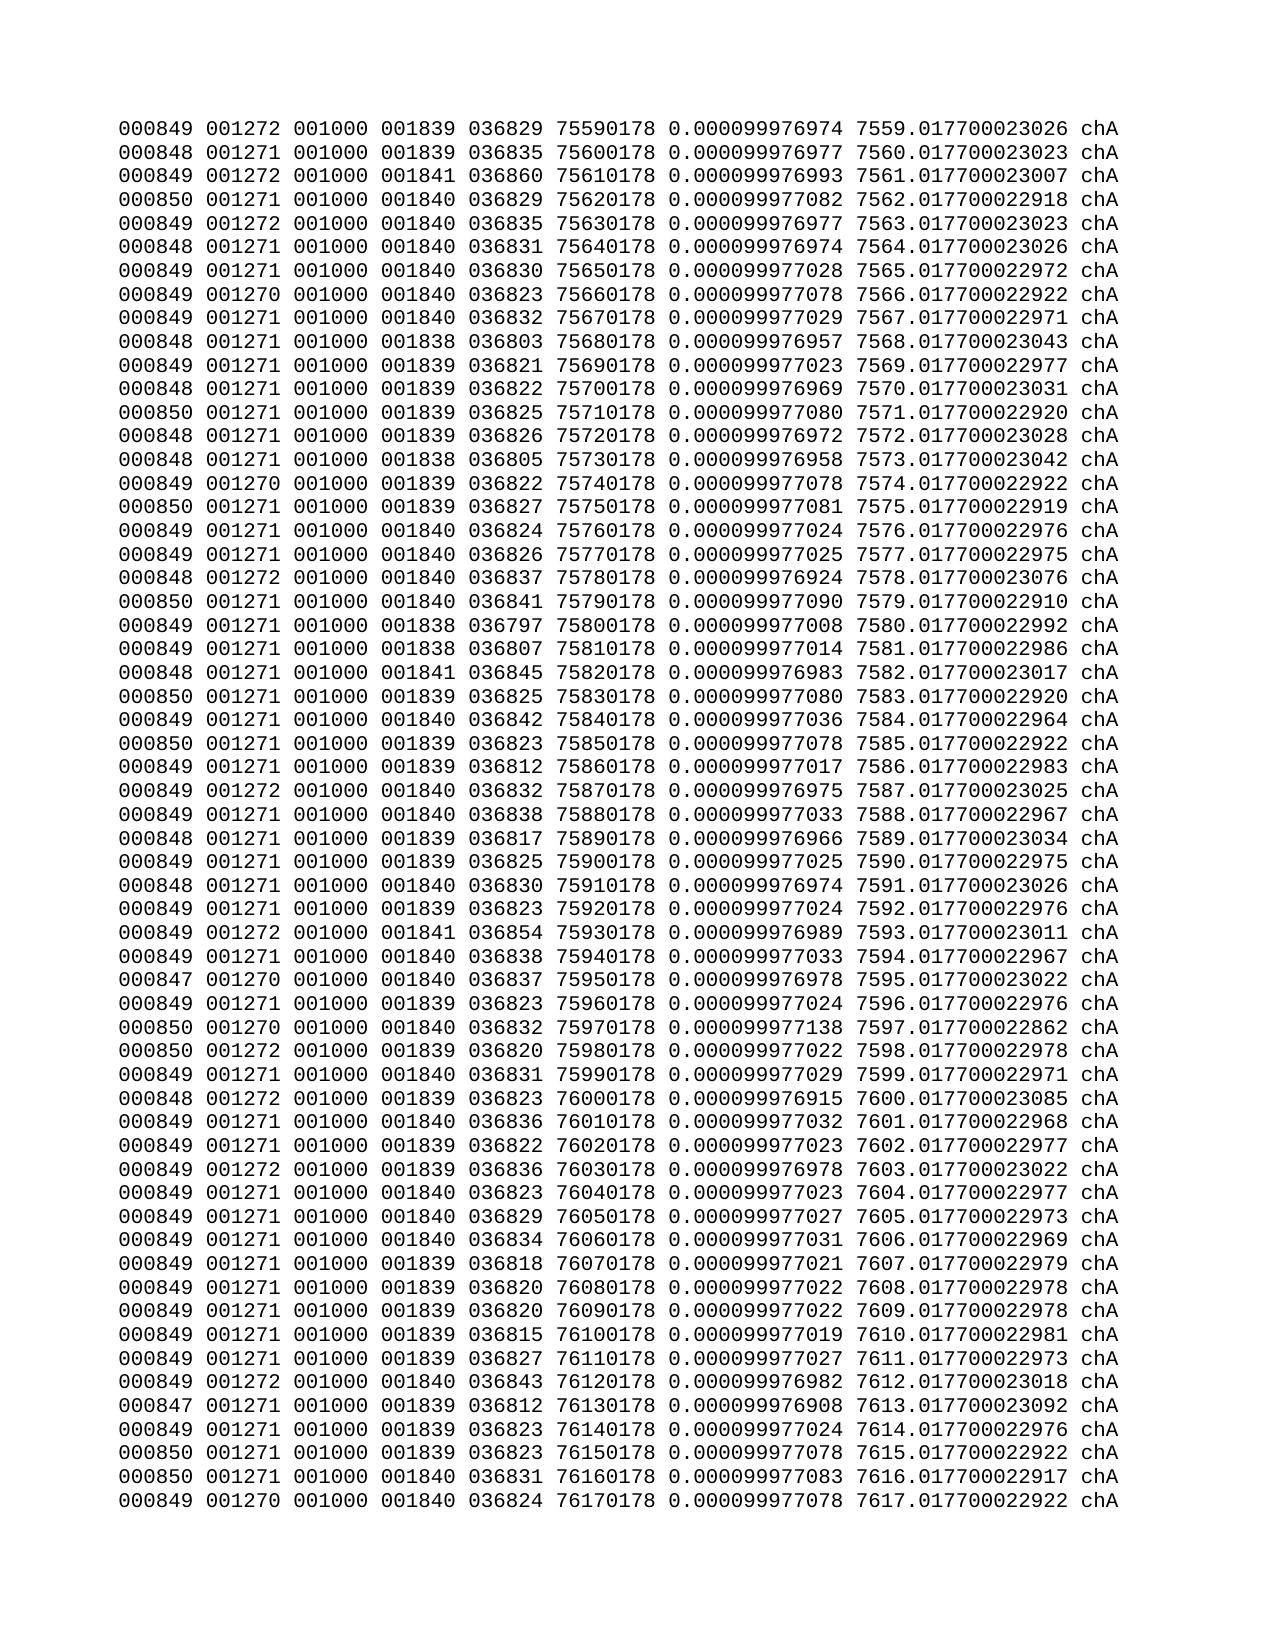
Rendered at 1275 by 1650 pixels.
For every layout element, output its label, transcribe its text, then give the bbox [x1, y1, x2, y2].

text 000848 001272 001000 001839 036823 76000178 0.000099976915 7600.017700023085 chA [118, 1088, 1157, 1111]
text 000850 001271 001000 001839 036823 75850178 0.000099977078 7585.017700022922 chA [118, 733, 1157, 757]
text 000850 001271 001000 001839 036825 75830178 0.000099977080 7583.017700022920 chA [118, 686, 1157, 709]
text 000849 001271 001000 001840 036823 76040178 0.000099977023 7604.017700022977 chA [118, 1182, 1157, 1206]
text 000850 001270 001000 001840 036832 75970178 0.000099977138 7597.017700022862 chA [118, 1017, 1157, 1040]
text 000849 001271 001000 001839 036820 76090178 0.000099977022 7609.017700022978 chA [118, 1300, 1157, 1324]
text 000849 001272 001000 001841 036854 75930178 0.000099976989 7593.017700023011 chA [118, 922, 1157, 946]
text 000850 001271 001000 001840 036829 75620178 0.000099977082 7562.017700022918 chA [118, 189, 1157, 213]
text 000850 001271 001000 001839 036823 76150178 0.000099977078 7615.017700022922 chA [118, 1442, 1157, 1466]
text 000849 001271 001000 001839 036812 75860178 0.000099977017 7586.017700022983 chA [118, 757, 1157, 780]
text 000849 001271 001000 001840 036824 75760178 0.000099977024 7576.017700022976 chA [118, 520, 1157, 544]
text 000849 001271 001000 001839 036815 76100178 0.000099977019 7610.017700022981 chA [118, 1324, 1157, 1348]
text 000850 001271 001000 001840 036831 76160178 0.000099977083 7616.017700022917 chA [118, 1466, 1157, 1489]
text 000848 001271 001000 001839 036835 75600178 0.000099976977 7560.017700023023 chA [118, 142, 1157, 165]
text 000849 001271 001000 001840 036831 75990178 0.000099977029 7599.017700022971 chA [118, 1064, 1157, 1088]
text 000849 001272 001000 001841 036860 75610178 0.000099976993 7561.017700023007 chA [118, 165, 1157, 189]
text 000849 001272 001000 001840 036832 75870178 0.000099976975 7587.017700023025 chA [118, 780, 1157, 804]
text 000848 001271 001000 001838 036805 75730178 0.000099976958 7573.017700023042 chA [118, 449, 1157, 473]
text 000849 001271 001000 001840 036834 76060178 0.000099977031 7606.017700022969 chA [118, 1229, 1157, 1253]
text 000849 001272 001000 001839 036829 75590178 0.000099976974 7559.017700023026 chA [118, 118, 1157, 142]
text 000850 001271 001000 001840 036841 75790178 0.000099977090 7579.017700022910 chA [118, 591, 1157, 615]
text 000848 001271 001000 001841 036845 75820178 0.000099976983 7582.017700023017 chA [118, 662, 1157, 686]
text 000849 001272 001000 001839 036836 76030178 0.000099976978 7603.017700023022 chA [118, 1158, 1157, 1182]
text 000849 001271 001000 001840 036838 75940178 0.000099977033 7594.017700022967 chA [118, 946, 1157, 969]
text 000849 001271 001000 001840 036838 75880178 0.000099977033 7588.017700022967 chA [118, 804, 1157, 827]
text 000849 001271 001000 001839 036823 75960178 0.000099977024 7596.017700022976 chA [118, 993, 1157, 1017]
text 000850 001271 001000 001839 036827 75750178 0.000099977081 7575.017700022919 chA [118, 496, 1157, 520]
text 000848 001271 001000 001839 036817 75890178 0.000099976966 7589.017700023034 chA [118, 827, 1157, 851]
text 000849 001271 001000 001839 036820 76080178 0.000099977022 7608.017700022978 chA [118, 1277, 1157, 1300]
text 000849 001271 001000 001840 036842 75840178 0.000099977036 7584.017700022964 chA [118, 709, 1157, 733]
text 000848 001271 001000 001840 036831 75640178 0.000099976974 7564.017700023026 chA [118, 236, 1157, 260]
text 000849 001271 001000 001840 036832 75670178 0.000099977029 7567.017700022971 chA [118, 307, 1157, 331]
text 000849 001271 001000 001839 036825 75900178 0.000099977025 7590.017700022975 chA [118, 851, 1157, 875]
text 000849 001271 001000 001839 036822 76020178 0.000099977023 7602.017700022977 chA [118, 1135, 1157, 1158]
text 000849 001272 001000 001840 036835 75630178 0.000099976977 7563.017700023023 chA [118, 213, 1157, 236]
text 000848 001272 001000 001840 036837 75780178 0.000099976924 7578.017700023076 chA [118, 567, 1157, 591]
text 000848 001271 001000 001840 036830 75910178 0.000099976974 7591.017700023026 chA [118, 875, 1157, 898]
text 000849 001272 001000 001840 036843 76120178 0.000099976982 7612.017700023018 chA [118, 1371, 1157, 1395]
text 000847 001270 001000 001840 036837 75950178 0.000099976978 7595.017700023022 chA [118, 969, 1157, 993]
text 000849 001270 001000 001840 036824 76170178 0.000099977078 7617.017700022922 chA [118, 1489, 1157, 1513]
text 000847 001271 001000 001839 036812 76130178 0.000099976908 7613.017700023092 chA [118, 1395, 1157, 1419]
text 000849 001271 001000 001839 036823 76140178 0.000099977024 7614.017700022976 chA [118, 1419, 1157, 1442]
text 000848 001271 001000 001838 036803 75680178 0.000099976957 7568.017700023043 chA [118, 331, 1157, 354]
text 000849 001271 001000 001839 036827 76110178 0.000099977027 7611.017700022973 chA [118, 1348, 1157, 1371]
text 000849 001271 001000 001839 036821 75690178 0.000099977023 7569.017700022977 chA [118, 354, 1157, 378]
text 000849 001271 001000 001840 036836 76010178 0.000099977032 7601.017700022968 chA [118, 1111, 1157, 1135]
text 000848 001271 001000 001839 036826 75720178 0.000099976972 7572.017700023028 chA [118, 426, 1157, 449]
text 000849 001270 001000 001840 036823 75660178 0.000099977078 7566.017700022922 chA [118, 284, 1157, 307]
text 000849 001271 001000 001840 036829 76050178 0.000099977027 7605.017700022973 chA [118, 1206, 1157, 1229]
text 000849 001271 001000 001838 036807 75810178 0.000099977014 7581.017700022986 chA [118, 638, 1157, 662]
text 000849 001271 001000 001840 036830 75650178 0.000099977028 7565.017700022972 chA [118, 260, 1157, 284]
text 000849 001271 001000 001840 036826 75770178 0.000099977025 7577.017700022975 chA [118, 544, 1157, 567]
text 000849 001270 001000 001839 036822 75740178 0.000099977078 7574.017700022922 chA [118, 473, 1157, 496]
text 000849 001271 001000 001839 036823 75920178 0.000099977024 7592.017700022976 chA [118, 898, 1157, 922]
text 000850 001272 001000 001839 036820 75980178 0.000099977022 7598.017700022978 chA [118, 1040, 1157, 1064]
text 000848 001271 001000 001839 036822 75700178 0.000099976969 7570.017700023031 chA [118, 378, 1157, 402]
text 000849 001271 001000 001839 036818 76070178 0.000099977021 7607.017700022979 chA [118, 1253, 1157, 1277]
text 000849 001271 001000 001838 036797 75800178 0.000099977008 7580.017700022992 chA [118, 615, 1157, 638]
text 000850 001271 001000 001839 036825 75710178 0.000099977080 7571.017700022920 chA [118, 402, 1157, 426]
